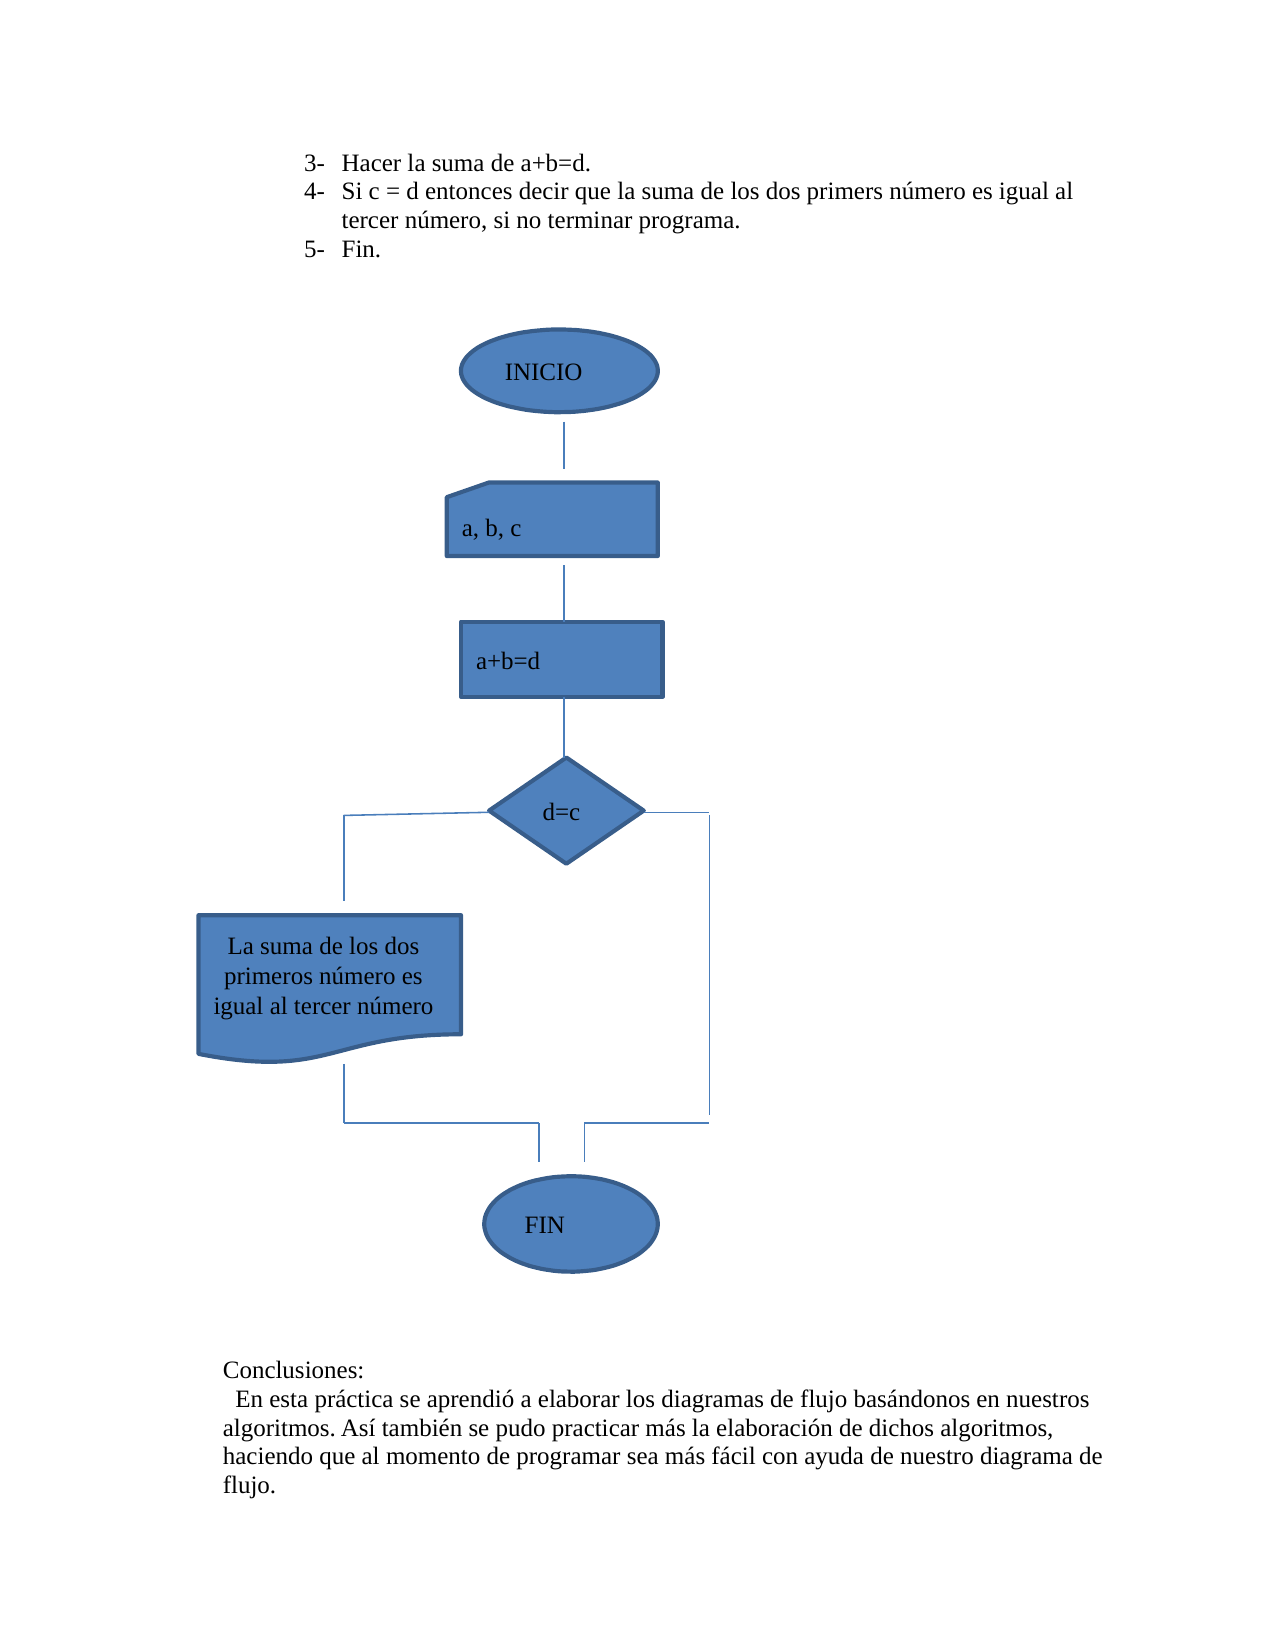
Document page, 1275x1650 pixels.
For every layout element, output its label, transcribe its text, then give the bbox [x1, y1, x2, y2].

list Fin. [304, 234, 1127, 263]
list Hacer la suma de a+b=d. [304, 148, 1127, 176]
list En esta práctica se aprendió a elaborar los diagramas de flujo basándonos en nuestros algoritmos. Así también se pudo practicar más la elaboración de dichos algoritmos, haciendo que al momento de programar sea más fácil con ayuda de nuestro diagrama de flujo. [223, 1384, 1127, 1499]
list Si c = d entonces decir que la suma de los dos primers número es igual al tercer número, si no terminar programa. [304, 176, 1127, 234]
list Conclusiones: [223, 1355, 1127, 1384]
